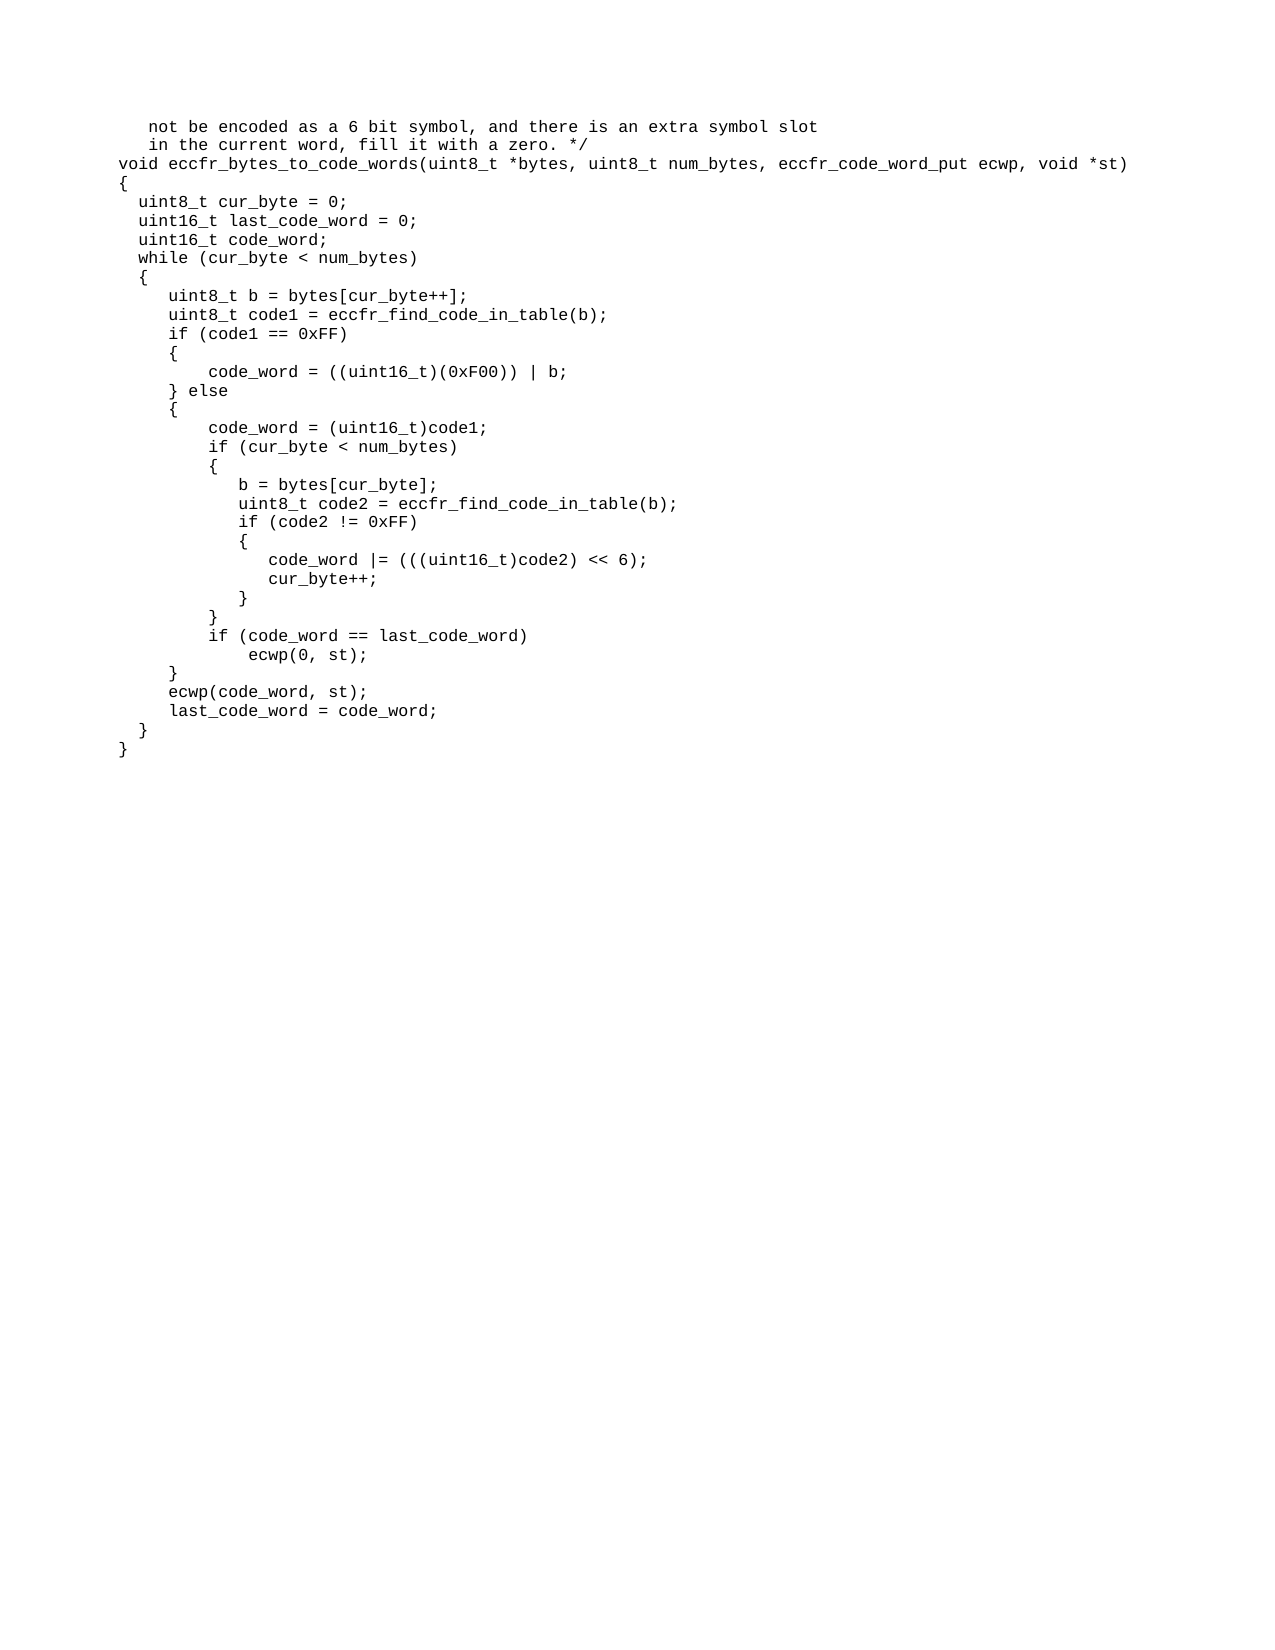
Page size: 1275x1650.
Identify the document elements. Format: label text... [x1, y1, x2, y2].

text uint16_t code_word; [118, 231, 1157, 250]
text uint8_t b = bytes[cur_byte++]; [118, 288, 1157, 307]
text } [118, 665, 1157, 684]
text cur_byte++; [118, 571, 1157, 589]
text { [118, 401, 1157, 420]
text if (code2 != 0xFF) [118, 514, 1157, 533]
text } [118, 608, 1157, 627]
text uint8_t code2 = eccfr_find_code_in_table(b); [118, 495, 1157, 514]
text uint16_t last_code_word = 0; [118, 212, 1157, 231]
text { [118, 457, 1157, 476]
text } [118, 721, 1157, 740]
text { [118, 269, 1157, 288]
text if (code1 == 0xFF) [118, 326, 1157, 344]
text } [118, 740, 1157, 759]
text code_word |= (((uint16_t)code2) << 6); [118, 552, 1157, 571]
text last_code_word = code_word; [118, 703, 1157, 721]
text } [118, 589, 1157, 608]
text { [118, 533, 1157, 552]
text while (cur_byte < num_bytes) [118, 250, 1157, 269]
text b = bytes[cur_byte]; [118, 476, 1157, 495]
text not be encoded as a 6 bit symbol, and there is an extra symbol slot [118, 118, 1157, 137]
text ecwp(0, st); [118, 646, 1157, 665]
text code_word = (uint16_t)code1; [118, 420, 1157, 439]
text ecwp(code_word, st); [118, 684, 1157, 703]
text in the current word, fill it with a zero. */ [118, 137, 1157, 156]
text if (code_word == last_code_word) [118, 627, 1157, 646]
text { [118, 175, 1157, 193]
text code_word = ((uint16_t)(0xF00)) | b; [118, 363, 1157, 382]
text void eccfr_bytes_to_code_words(uint8_t *bytes, uint8_t num_bytes, eccfr_code_word_put ecwp, void *st) [118, 156, 1157, 175]
text uint8_t code1 = eccfr_find_code_in_table(b); [118, 307, 1157, 326]
text uint8_t cur_byte = 0; [118, 193, 1157, 212]
text if (cur_byte < num_bytes) [118, 439, 1157, 457]
text { [118, 344, 1157, 363]
text } else [118, 382, 1157, 401]
